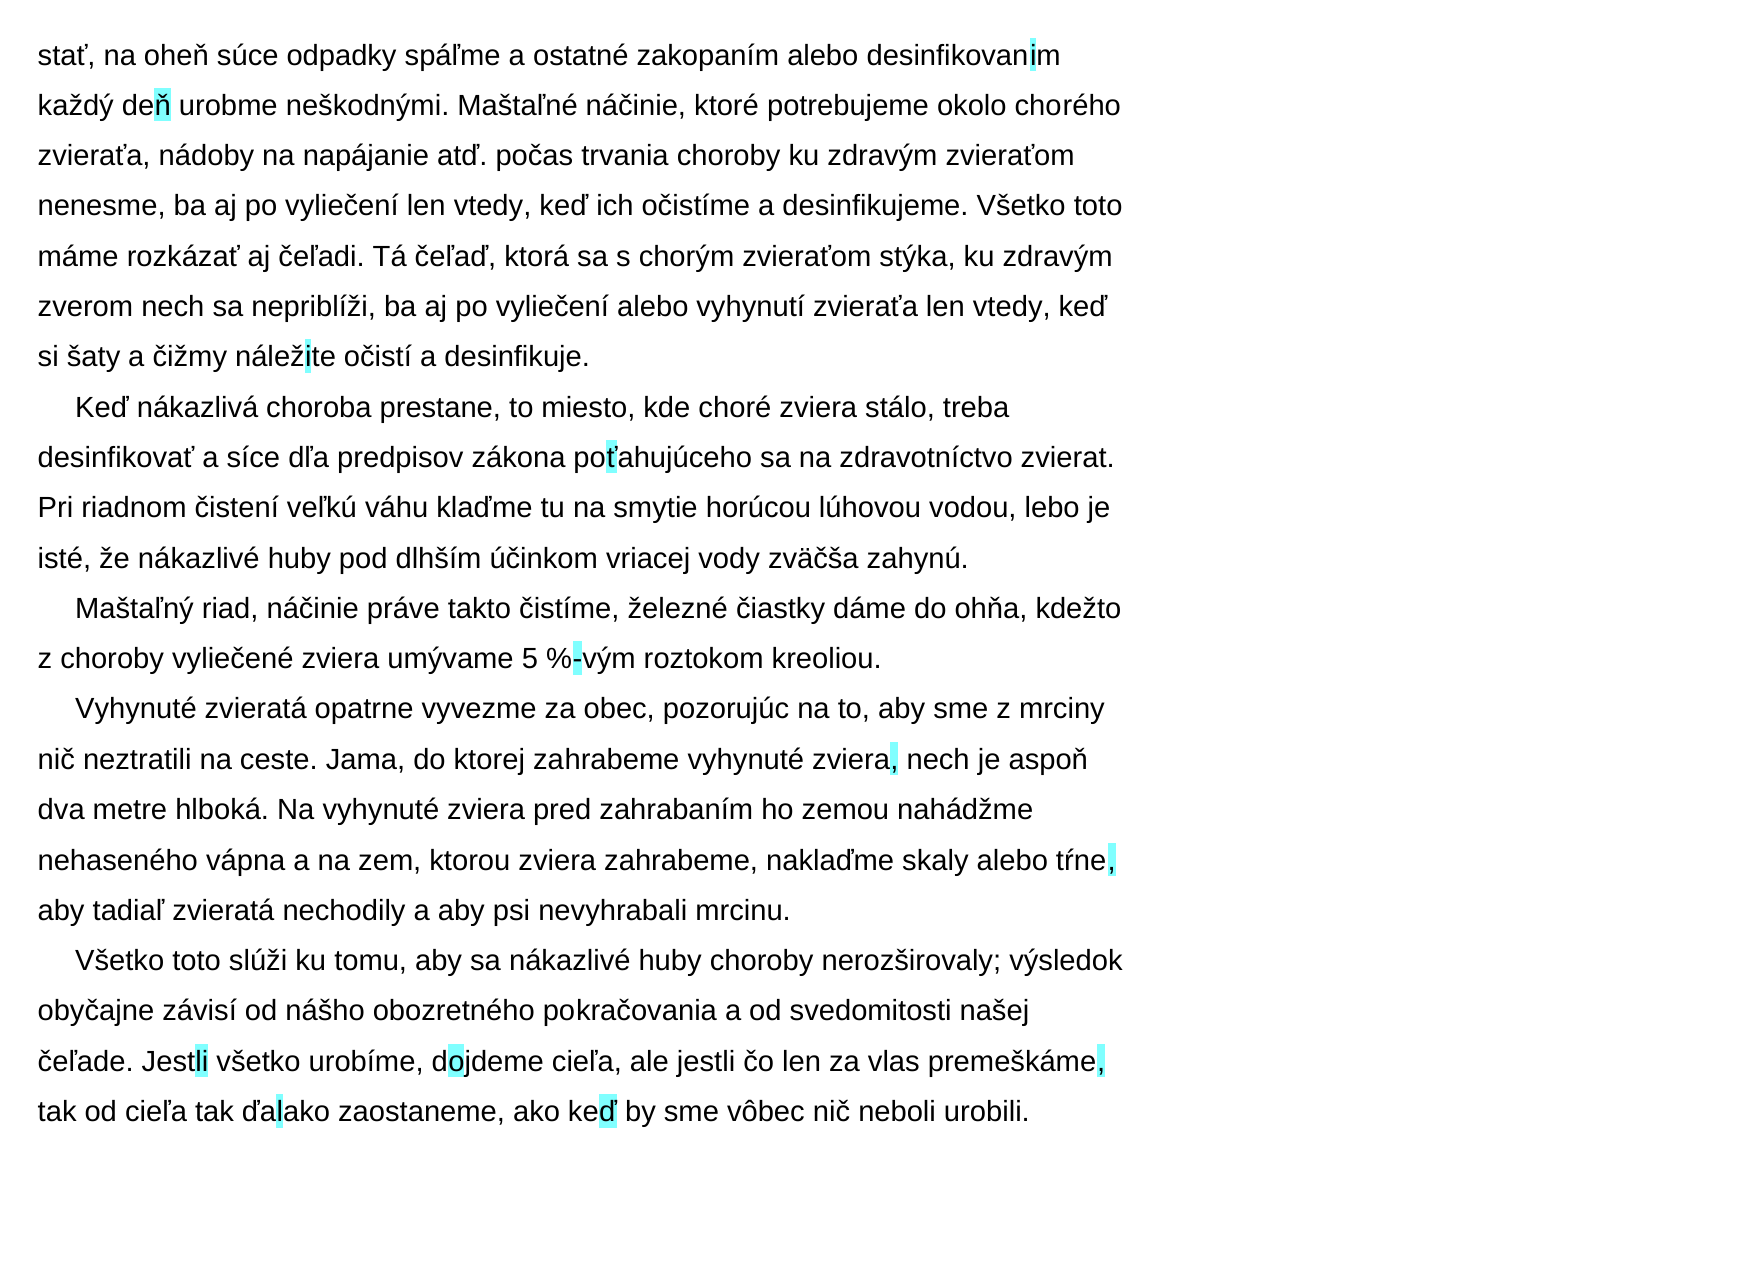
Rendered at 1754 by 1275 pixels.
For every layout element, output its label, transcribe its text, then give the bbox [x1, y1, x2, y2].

text Keď nákazlivá choroba prestane, to miesto, kde choré zviera stálo, treba desinfikovať a síce dľa predpisov zákona poťahujúceho sa na zdravotníctvo zvierat. Pri riadnom čistení veľkú váhu klaď­me tu na smytie horúcou lúhovou vodou, lebo je isté, že ná­kazlivé huby pod dlhším účinkom vriacej vody zväčša zahynú. [37, 390, 1130, 574]
text Maštaľný riad, náčinie práve takto čistíme, železné čiastky dáme do ohňa, kdežto z choroby vyliečené zviera umývame 5 %-vým roztokom kreoliou. [37, 591, 1130, 675]
text Všetko toto slúži ku tomu, aby sa nákazlivé huby choroby nerozširovaly; výsledok obyčajne závisí od nášho obozretného po­kračovania a od svedomitosti našej čeľade. Jestli všetko urobíme, dojdeme cieľa, ale jestli čo len za vlas premeškáme, tak od cieľa tak ďalako zaostaneme, ako keď by sme vôbec nič neboli urobili. [37, 943, 1130, 1128]
text Vyhynuté zvieratá opatrne vyvezme za obec, pozorujúc na to, aby sme z mrciny nič neztratili na ceste. Jama, do ktorej za­hrabeme vyhynuté zviera, nech je aspoň dva metre hlboká. Na vyhynuté zviera pred zahrabaním ho zemou nahádžme nehaseného vápna a na zem, ktorou zviera zahrabeme, naklaďme skaly alebo tŕne, aby tadiaľ zvieratá nechodily a aby psi nevyhrabali mrcinu. [37, 692, 1130, 926]
text stať, na oheň súce odpadky spáľme a ostatné zakopaním alebo desinfikovanim každý deň urob­me neškodnými. Maštaľné náčinie, ktoré potrebujeme okolo cho­rého zvieraťa, nádoby na napájanie atď. počas trvania choroby ku zdravým zvieraťom nenesme, ba aj po vyliečení len vtedy, keď ich očistíme a desinfikujeme. Všetko toto máme rozkázať aj čeľadi. Tá čeľaď, ktorá sa s chorým zvieraťom stýka, ku zdravým zverom nech sa nepriblíži, ba aj po vyliečení alebo vyhynutí zvieraťa len vtedy, keď si šaty a čižmy náležite očistí a desinfikuje. [37, 37, 1130, 373]
